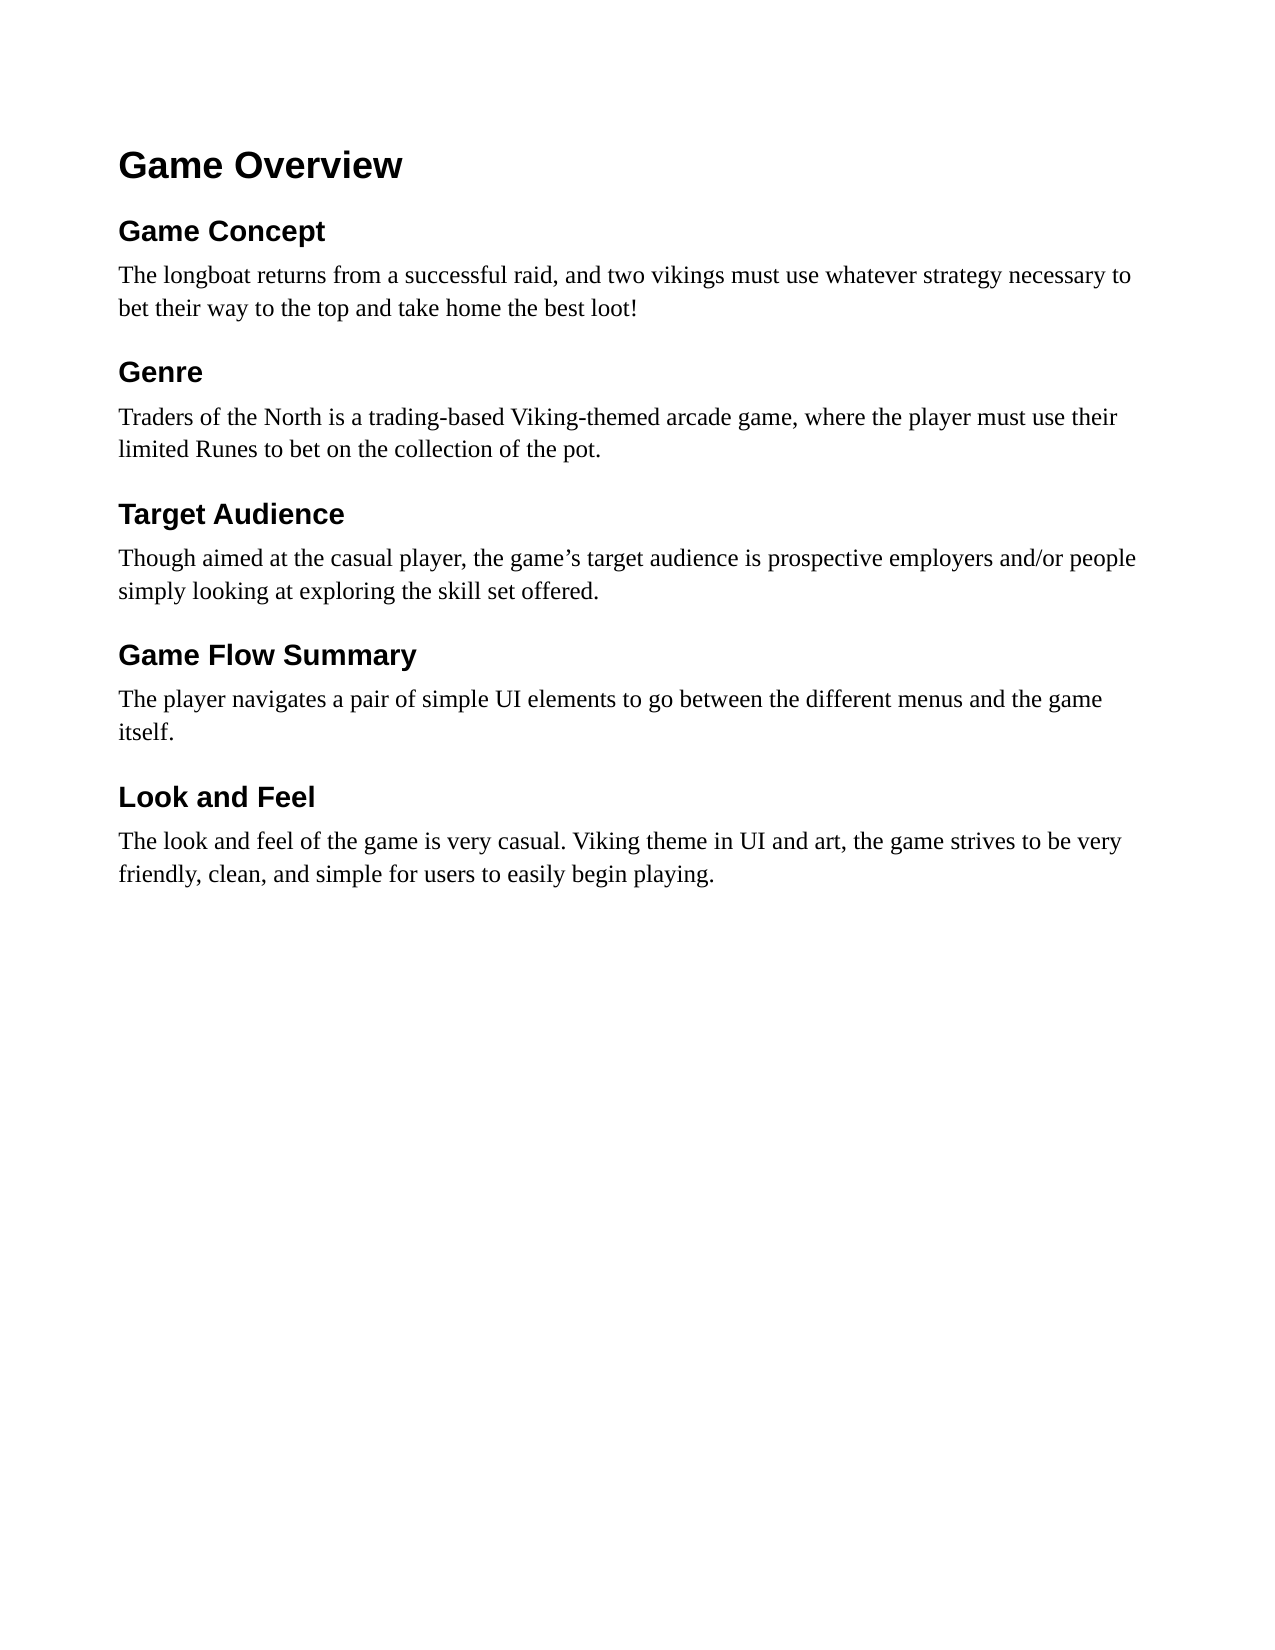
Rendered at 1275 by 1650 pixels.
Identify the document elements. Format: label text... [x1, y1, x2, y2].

subtitle Game Concept [118, 214, 1157, 248]
subtitle Look and Feel [118, 780, 1157, 813]
subtitle Genre [118, 355, 1157, 389]
text Though aimed at the casual player, the game’s target audience is prospective employers and/or people simply looking at exploring the skill set offered. [118, 543, 1157, 605]
subtitle Game Overview [118, 143, 1157, 187]
text The look and feel of the game is very casual. Viking theme in UI and art, the game strives to be very friendly, clean, and simple for users to easily begin playing. [118, 826, 1157, 888]
subtitle Target Audience [118, 497, 1157, 531]
text Traders of the North is a trading-based Viking-themed arcade game, where the player must use their limited Runes to bet on the collection of the pot. [118, 402, 1157, 463]
subtitle Game Flow Summary [118, 638, 1157, 672]
text The longboat returns from a successful raid, and two vikings must use whatever strategy necessary to bet their way to the top and take home the best loot! [118, 260, 1157, 322]
text The player navigates a pair of simple UI elements to go between the different menus and the game itself. [118, 684, 1157, 746]
